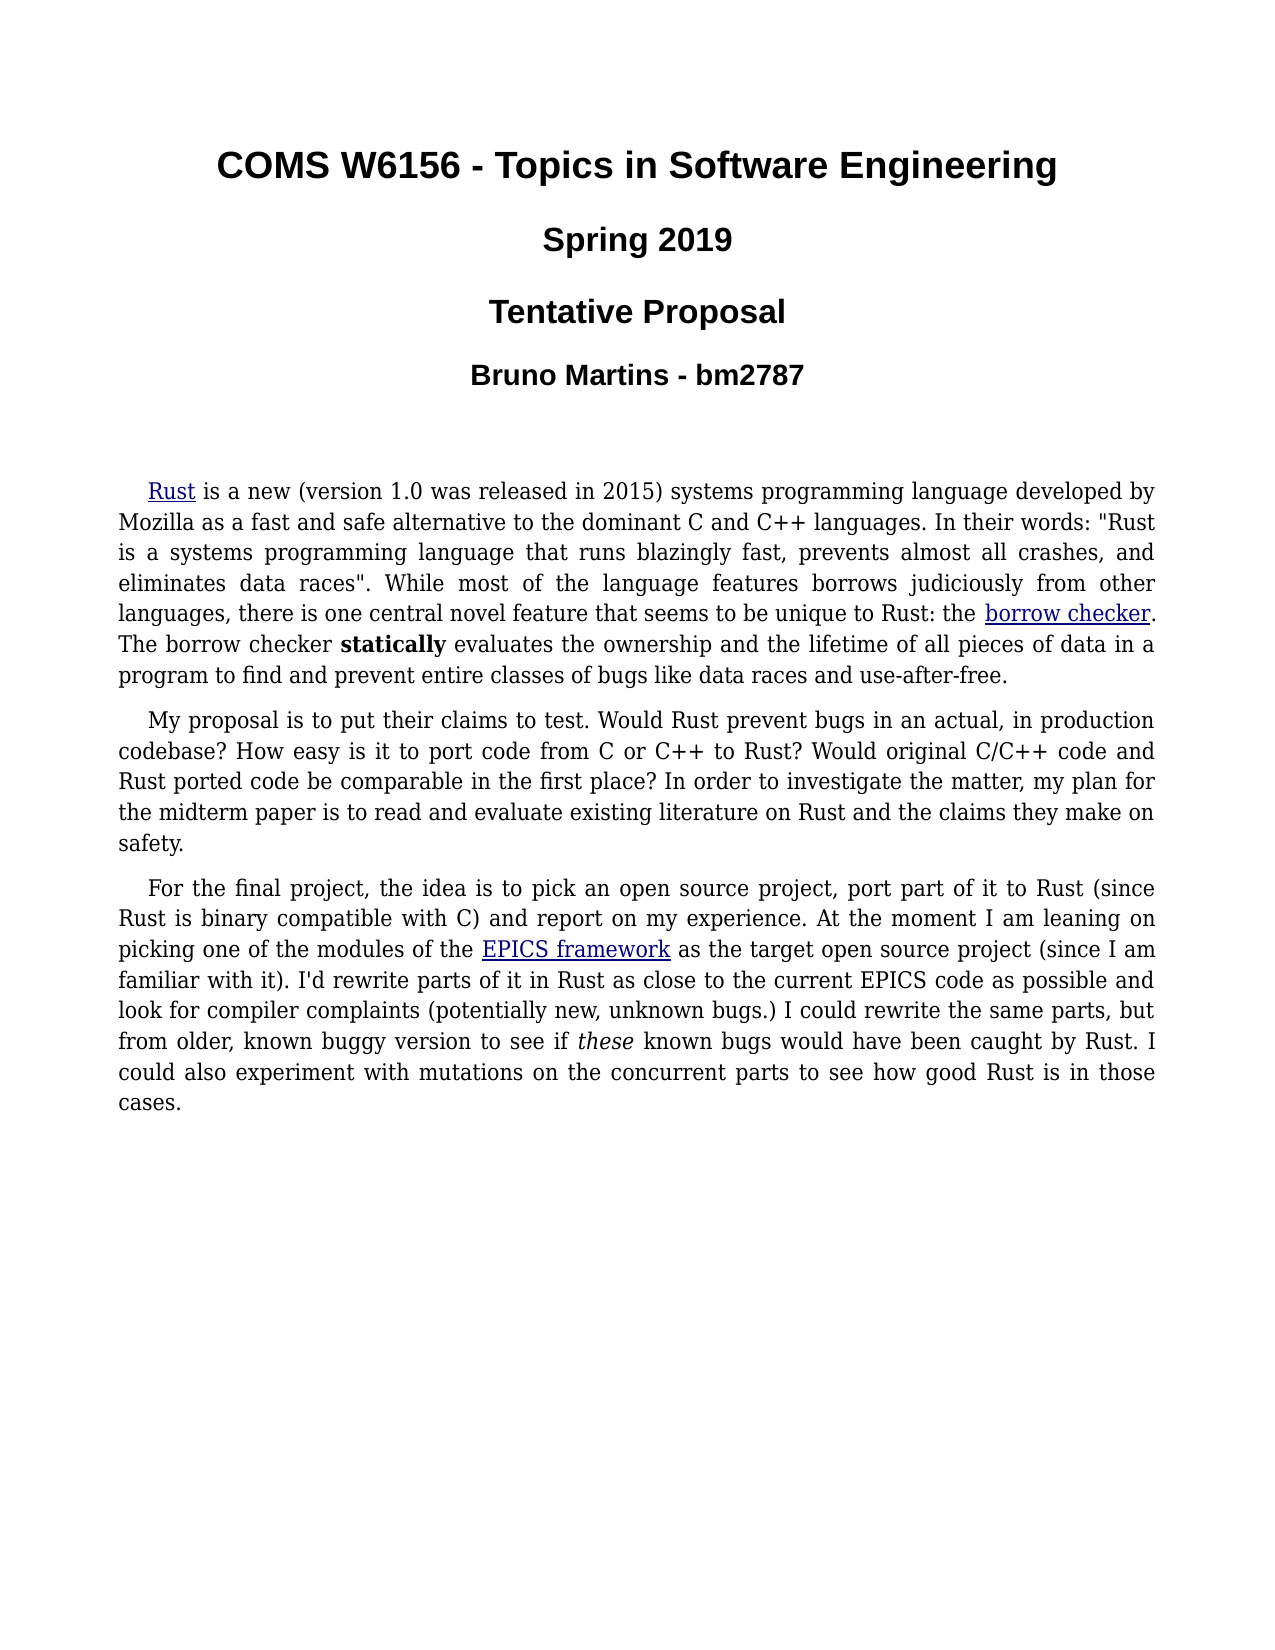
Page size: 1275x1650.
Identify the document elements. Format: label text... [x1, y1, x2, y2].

subtitle Tentative Proposal [118, 292, 1157, 331]
subtitle Spring 2019 [118, 220, 1157, 259]
text Rust is a new (version 1.0 was released in 2015) systems programming language developed by Mozilla as a fast and safe alternative to the dominant C and C++ languages. In their words: "Rust is a systems programming language that runs blazingly fast, prevents almost all crashes, and eliminates data races". While most of the language features borrows judiciously from other languages, there is one central novel feature that seems to be unique to Rust: the borrow checker. The borrow checker statically evaluates the ownership and the lifetime of all pieces of data in a program to find and prevent entire classes of bugs like data races and use-after-free. [118, 478, 1157, 689]
text For the final project, the idea is to pick an open source project, port part of it to Rust (since Rust is binary compatible with C) and report on my experience. At the moment I am leaning on picking one of the modules of the EPICS framework as the target open source project (since I am familiar with it). I'd rewrite parts of it in Rust as close to the current EPICS code as possible and look for compiler complaints (potentially new, unknown bugs.) I could rewrite the same parts, but from older, known buggy version to see if these known bugs would have been caught by Rust. I could also experiment with mutations on the concurrent parts to see how good Rust is in those cases. [118, 875, 1157, 1116]
subtitle COMS W6156 - Topics in Software Engineering [118, 143, 1157, 187]
subtitle Bruno Martins - bm2787 [118, 358, 1157, 392]
text My proposal is to put their claims to test. Would Rust prevent bugs in an actual, in production codebase? How easy is it to port code from C or C++ to Rust? Would original C/C++ code and Rust ported code be comparable in the first place? In order to investigate the matter, my plan for the midterm paper is to read and evaluate existing literature on Rust and the claims they make on safety. [118, 707, 1157, 856]
